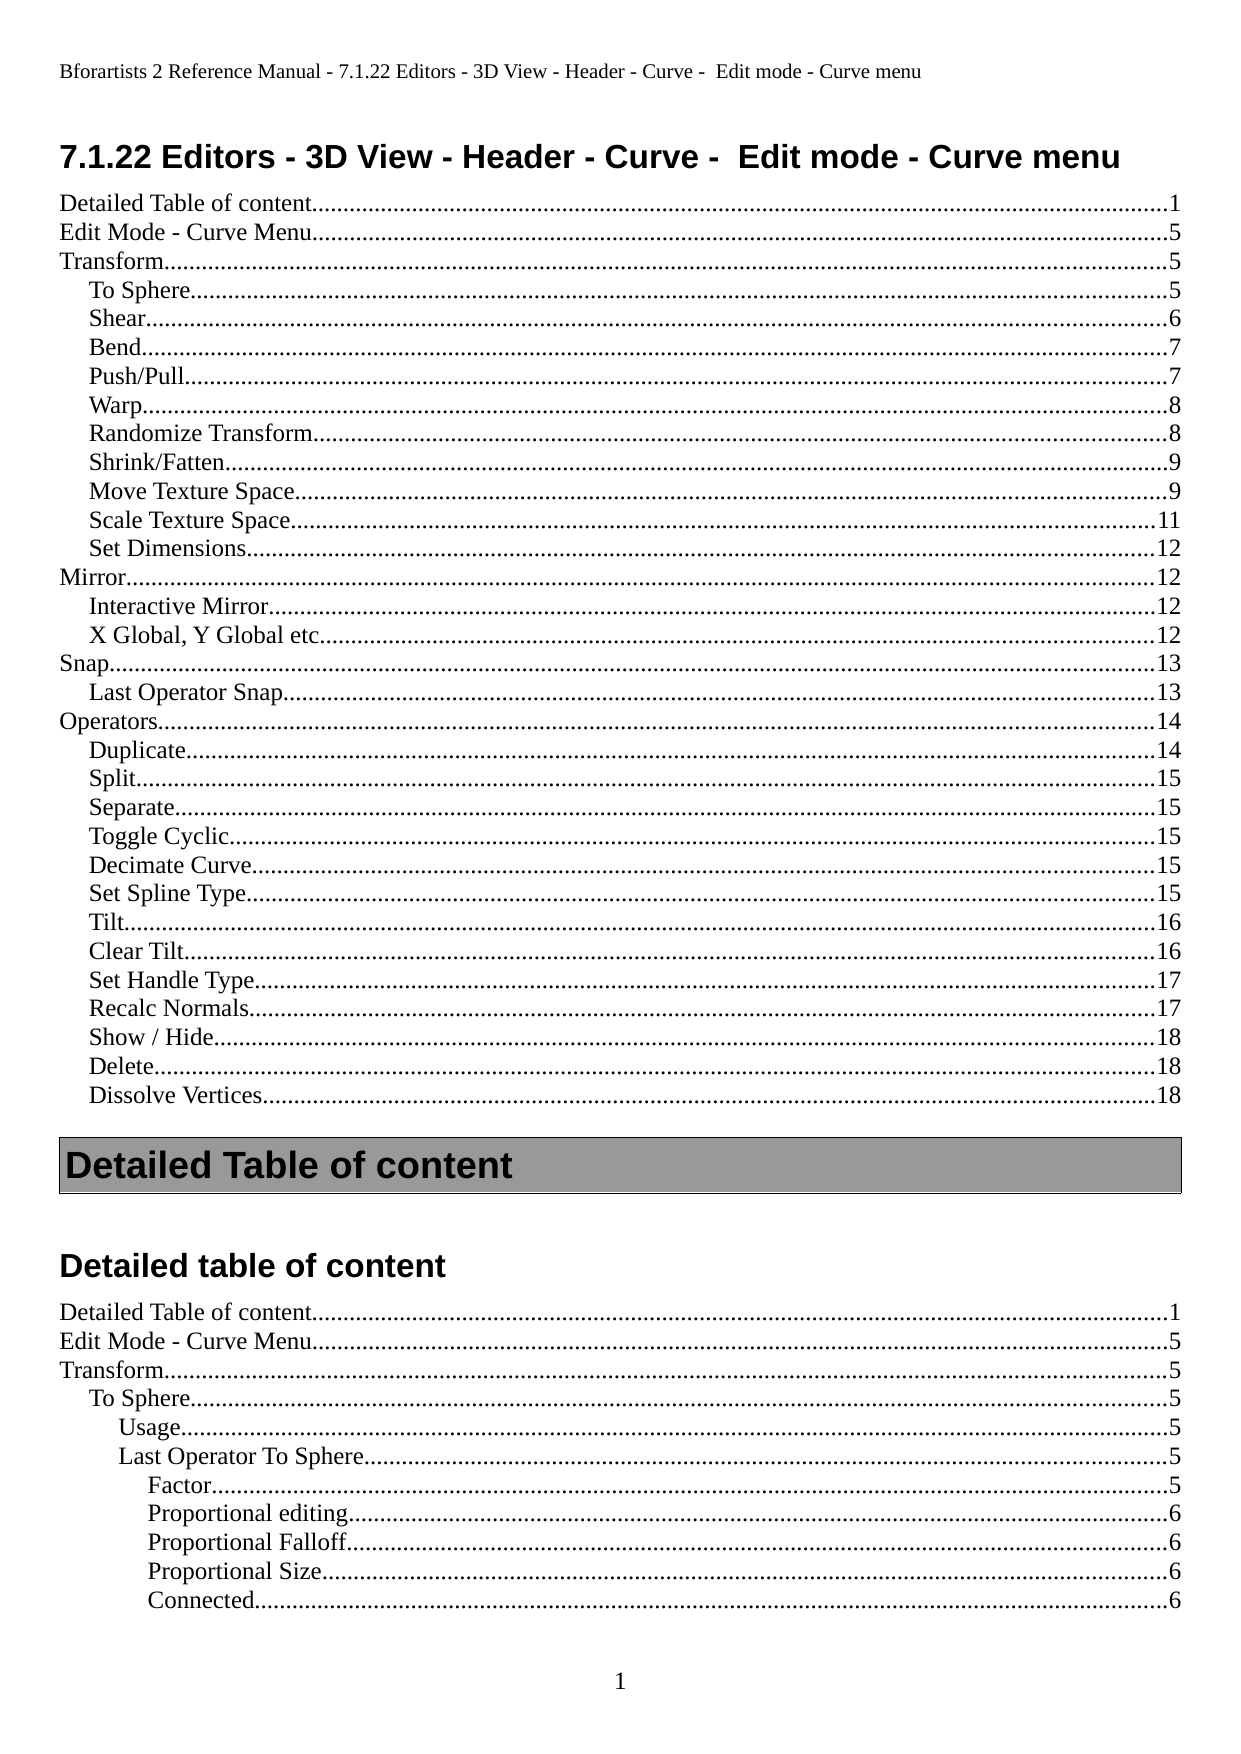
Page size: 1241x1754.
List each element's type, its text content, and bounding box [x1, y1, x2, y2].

text Factor 5 [147, 1470, 1181, 1498]
text Transform 5 [59, 246, 1181, 275]
text Show / Hide 18 [88, 1022, 1181, 1051]
text Recalc Normals 17 [88, 993, 1181, 1022]
subtitle Detailed table of content [59, 1246, 1181, 1285]
text Scale Texture Space 11 [88, 505, 1181, 533]
text Bend 7 [88, 332, 1181, 361]
text Last Operator To Sphere 5 [118, 1441, 1181, 1470]
table_header Detailed Table of content [60, 1138, 1181, 1192]
text Dissolve Vertices 18 [88, 1080, 1181, 1108]
text Proportional editing 6 [147, 1498, 1181, 1527]
text Last Operator Snap 13 [88, 677, 1181, 706]
subtitle 7.1.22 Editors - 3D View - Header - Curve - Edit mode - Curve menu [59, 138, 1181, 176]
text Proportional Size 6 [147, 1556, 1181, 1585]
text Set Spline Type 15 [88, 878, 1181, 907]
text Split 15 [88, 763, 1181, 792]
text Edit Mode - Curve Menu 5 [59, 1326, 1181, 1355]
text Move Texture Space 9 [88, 476, 1181, 505]
text Proportional Falloff 6 [147, 1527, 1181, 1556]
text Shrink/Fatten 9 [88, 447, 1181, 476]
text To Sphere 5 [88, 1383, 1181, 1412]
text Shear 6 [88, 303, 1181, 332]
text Usage 5 [118, 1412, 1181, 1441]
text Detailed Table of content 1 [59, 1297, 1181, 1326]
text Randomize Transform 8 [88, 418, 1181, 447]
text To Sphere 5 [88, 275, 1181, 303]
text Detailed Table of content 1 [59, 188, 1181, 217]
text Edit Mode - Curve Menu 5 [59, 217, 1181, 246]
text Clear Tilt 16 [88, 936, 1181, 965]
text Warp 8 [88, 390, 1181, 418]
text Connected 6 [147, 1585, 1181, 1613]
text Push/Pull 7 [88, 361, 1181, 390]
text Interactive Mirror 12 [88, 591, 1181, 620]
text Duplicate 14 [88, 735, 1181, 763]
text Tilt 16 [88, 907, 1181, 936]
text Mirror 12 [59, 562, 1181, 591]
text Set Dimensions 12 [88, 533, 1181, 562]
text Decimate Curve 15 [88, 850, 1181, 878]
text Delete 18 [88, 1051, 1181, 1080]
text Set Handle Type 17 [88, 965, 1181, 993]
text Transform 5 [59, 1355, 1181, 1383]
text Snap 13 [59, 648, 1181, 677]
text Separate 15 [88, 792, 1181, 821]
text X Global, Y Global etc. 12 [88, 620, 1181, 648]
text Toggle Cyclic 15 [88, 821, 1181, 850]
text Operators 14 [59, 706, 1181, 735]
